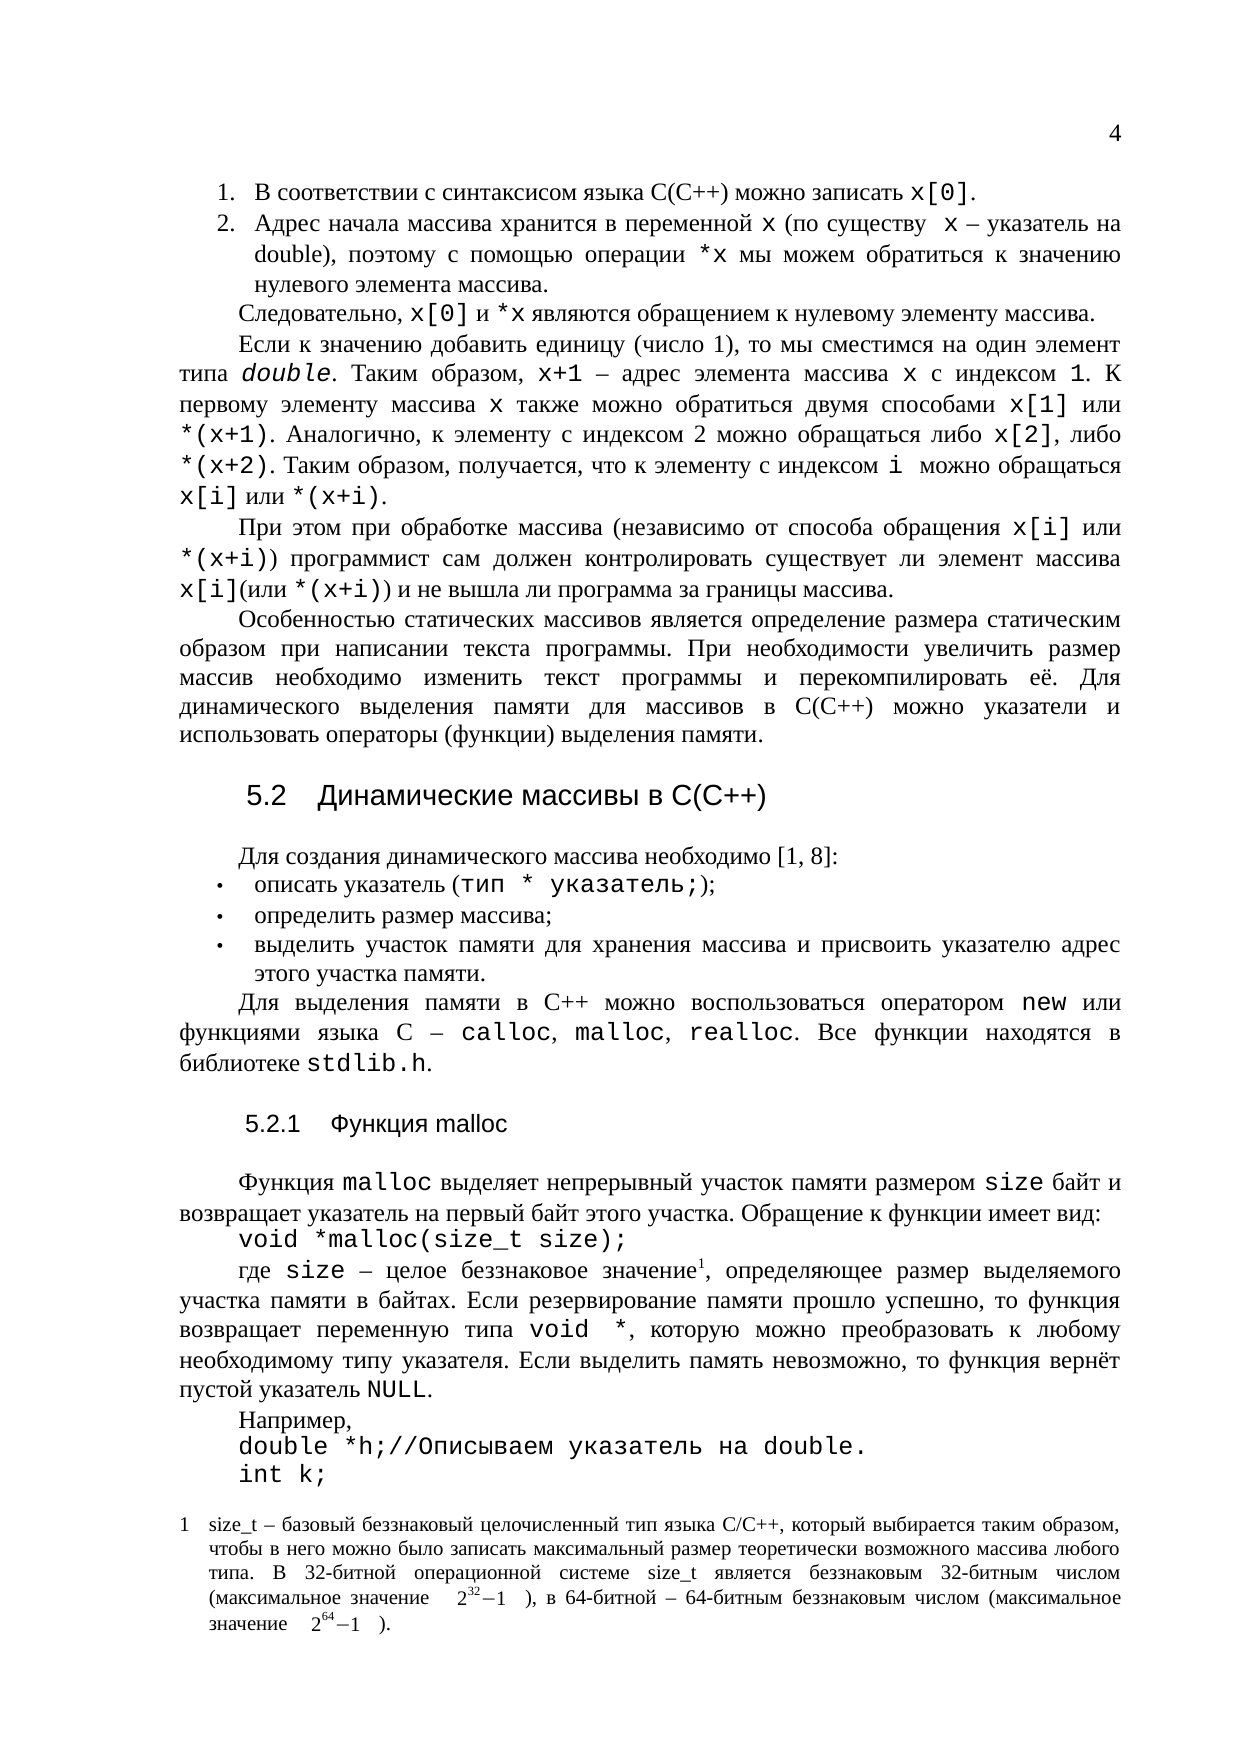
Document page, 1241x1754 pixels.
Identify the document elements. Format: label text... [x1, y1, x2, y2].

list Адрес начала массива хранится в переменной x (по существу x – указатель на double), поэтому с помощью операции *x мы можем обратиться к значению нулевого элемента массива. [217, 208, 1121, 298]
subtitle Функция malloc [179, 1109, 1121, 1137]
text int k; [238, 1462, 1121, 1490]
text double *h;//Описываем указатель на double. [238, 1433, 1121, 1462]
text Например, [179, 1405, 1121, 1433]
text Особенностью статических массивов является определение размера статическим образом при написании текста программы. При необходимости увеличить размер массив необходимо изменить текст программы и перекомпилировать её. Для динамического выделения памяти для массивов в С(С++) можно указатели и использовать операторы (функции) выделения памяти. [179, 604, 1121, 748]
list определить размер массива; [217, 900, 1121, 929]
subtitle Динамические массивы в С(С++) [179, 778, 1121, 811]
list выделить участок памяти для хранения массива и присвоить указателю адрес этого участка памяти. [217, 929, 1121, 987]
text Для выделения памяти в С++ можно воспользоваться оператором new или функциями языка С – calloc, malloc, realloc. Все функции находятся в библиотеке stdlib.h. [179, 987, 1121, 1079]
list описать указатель (тип * указатель;); [217, 869, 1121, 900]
text Следовательно, x[0] и *x являются обращением к нулевому элементу массива. [179, 298, 1121, 329]
text Если к значению добавить единицу (число 1), то мы сместимся на один элемент типа double. Таким образом, x+1 – адрес элемента массива x с индексом 1. К первому элементу массива x также можно обратиться двумя способами x[1] или *(x+1). Аналогично, к элементу с индексом 2 можно обращаться либо x[2], либо *(x+2). Таким образом, получается, что к элементу с индексом i можно обращаться x[i] или *(x+i). [179, 329, 1121, 512]
list В соответствии с синтаксисом языка С(С++) можно записать x[0]. [217, 177, 1121, 208]
text Для создания динамического массива необходимо [1, 8]: [179, 841, 1121, 869]
text При этом при обработке массива (независимо от способа обращения x[i] или *(x+i)) программист сам должен контролировать существует ли элемент массива x[i](или *(x+i)) и не вышла ли программа за границы массива. [179, 512, 1121, 604]
text Функция malloc выделяет непрерывный участок памяти размером size байт и возвращает указатель на первый байт этого участка. Обращение к функции имеет вид: [179, 1167, 1121, 1226]
text void *malloc(size_t size); [238, 1226, 1121, 1255]
text size_t – базовый беззнаковый целочисленный тип языка С/С++, который выбирается таким образом, чтобы в него можно было записать максимальный размер теоретически возможного массива любого типа. В 32-битной операционной системе size_t является беззнаковым 32-битным числом (максимальное значение ), в 64-битной – 64-битным беззнаковым числом (максимальное значение ). [179, 1512, 1121, 1636]
text где size – целое беззнаковое значение, определяющее размер выделяемого участка памяти в байтах. Если резервирование памяти прошло успешно, то функция возвращает переменную типа void *, которую можно преобразовать к любому необходимому типу указателя. Если выделить память невозможно, то функция вернёт пустой указатель NULL. [179, 1255, 1121, 1405]
